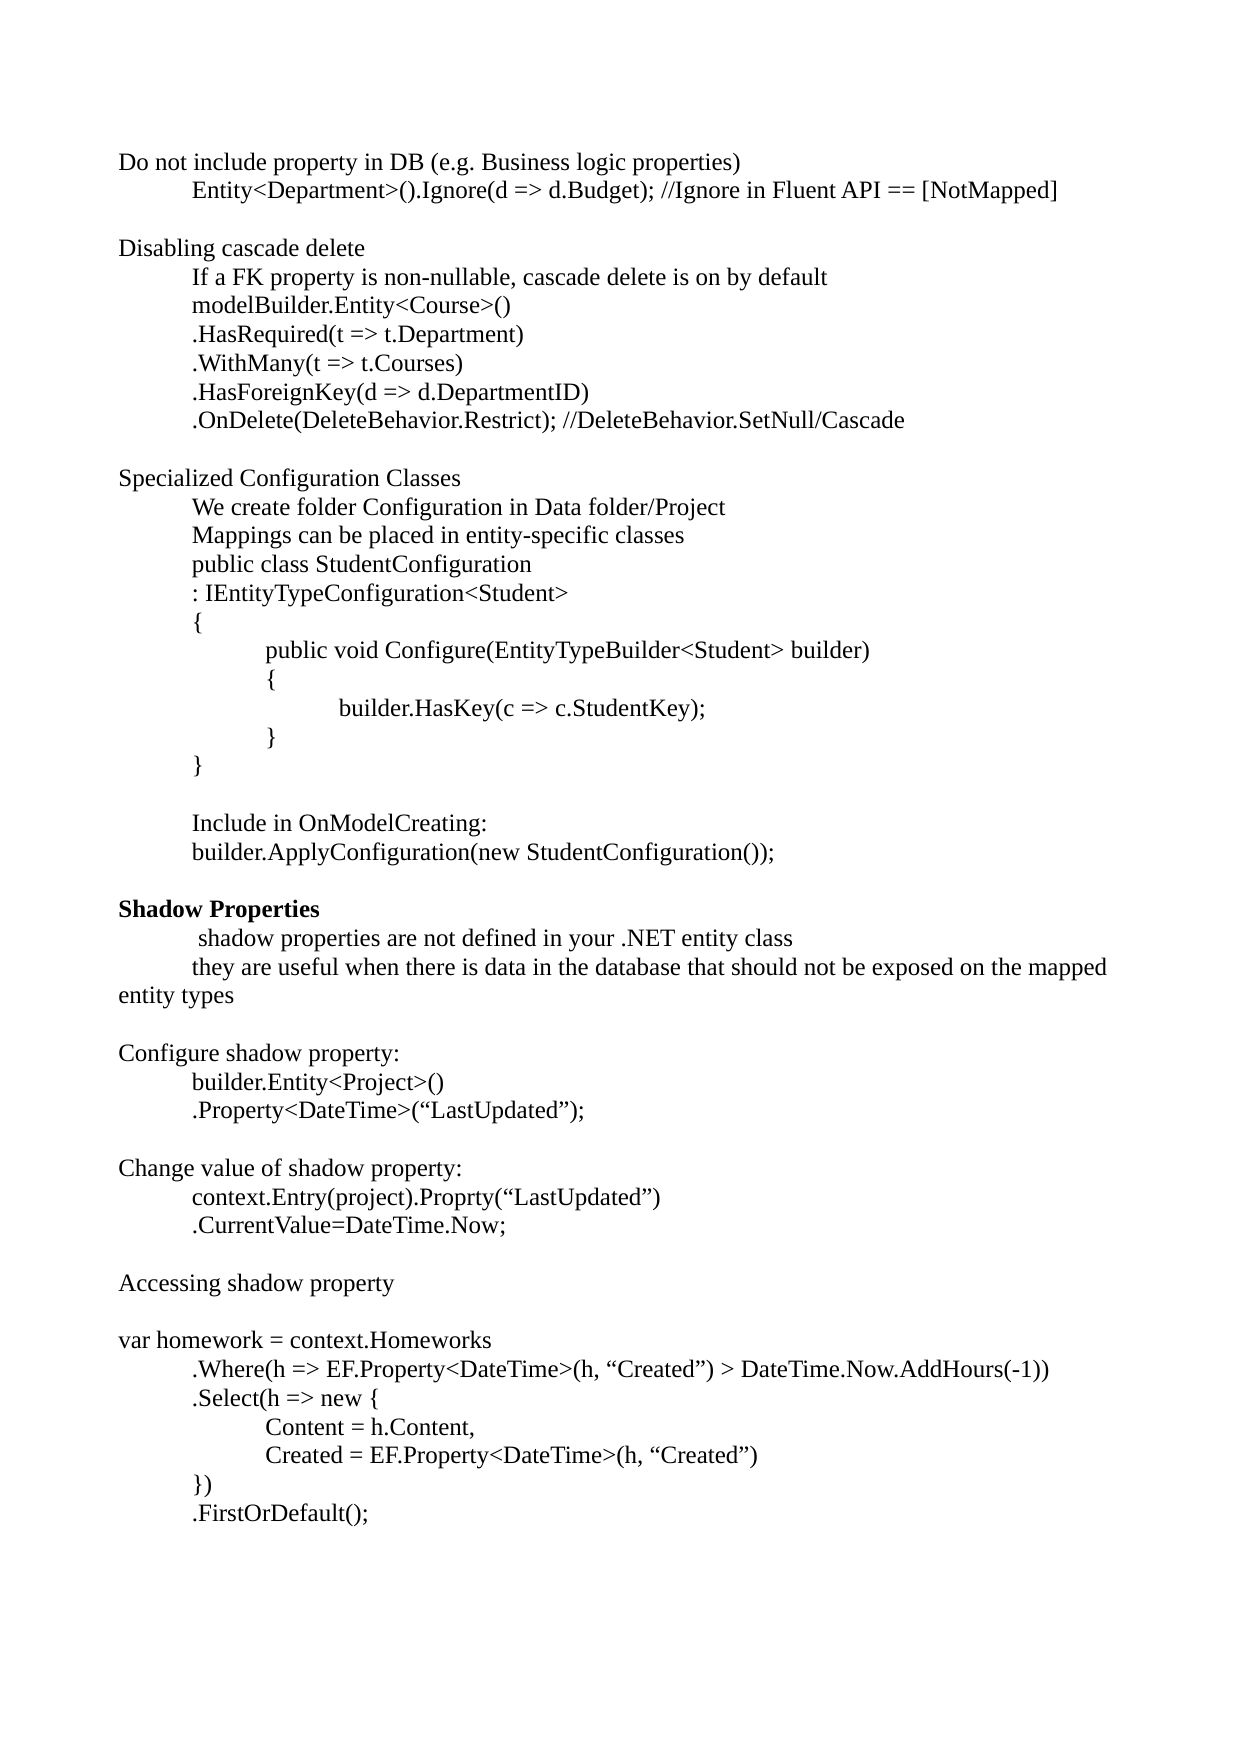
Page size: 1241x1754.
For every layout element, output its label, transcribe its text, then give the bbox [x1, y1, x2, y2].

text : IEntityTypeConfiguration<Student> [118, 578, 1122, 607]
text } [118, 722, 1122, 751]
text We create folder Configuration in Data folder/Project [118, 492, 1122, 521]
text builder.HasKey(c => c.StudentKey); [118, 693, 1122, 722]
text they are useful when there is data in the database that should not be exposed on the mapped entity types [118, 952, 1122, 1009]
text modelBuilder.Entity<Course>() [118, 291, 1122, 319]
text shadow properties are not defined in your .NET entity class [118, 923, 1122, 952]
text .WithMany(t => t.Courses) [118, 348, 1122, 377]
text } [118, 751, 1122, 779]
text .HasForeignKey(d => d.DepartmentID) [118, 377, 1122, 406]
text Shadow Properties [118, 894, 1122, 923]
text .FirstOrDefault(); [118, 1498, 1122, 1527]
text .OnDelete(DeleteBehavior.Restrict); //DeleteBehavior.SetNull/Cascade [118, 406, 1122, 434]
text .Select(h => new { [118, 1383, 1122, 1412]
text Include in OnModelCreating: [118, 808, 1122, 837]
text Specialized Configuration Classes [118, 463, 1122, 492]
text context.Entry(project).Proprty(“LastUpdated”) [118, 1182, 1122, 1211]
text var homework = context.Homeworks [118, 1326, 1122, 1354]
text { [118, 607, 1122, 636]
text Entity<Department>().Ignore(d => d.Budget); //Ignore in Fluent API == [NotMapped] [118, 176, 1122, 204]
text Mappings can be placed in entity-specific classes [118, 521, 1122, 549]
text Change value of shadow property: [118, 1153, 1122, 1182]
text }) [118, 1469, 1122, 1498]
text Accessing shadow property [118, 1268, 1122, 1297]
text Configure shadow property: [118, 1038, 1122, 1067]
text .Property<DateTime>(“LastUpdated”); [118, 1096, 1122, 1124]
text public class StudentConfiguration [118, 549, 1122, 578]
text builder.Entity<Project>() [118, 1067, 1122, 1096]
text builder.ApplyConfiguration(new StudentConfiguration()); [118, 837, 1122, 866]
text public void Configure(EntityTypeBuilder<Student> builder) [118, 636, 1122, 664]
text .Where(h => EF.Property<DateTime>(h, “Created”) > DateTime.Now.AddHours(-1)) [118, 1354, 1122, 1383]
text { [118, 664, 1122, 693]
text If a FK property is non-nullable, cascade delete is on by default [118, 262, 1122, 291]
text Disabling cascade delete [118, 233, 1122, 262]
text Do not include property in DB (e.g. Business logic properties) [118, 147, 1122, 176]
text .CurrentValue=DateTime.Now; [118, 1211, 1122, 1239]
text Created = EF.Property<DateTime>(h, “Created”) [118, 1441, 1122, 1469]
text Content = h.Content, [118, 1412, 1122, 1441]
text .HasRequired(t => t.Department) [118, 319, 1122, 348]
